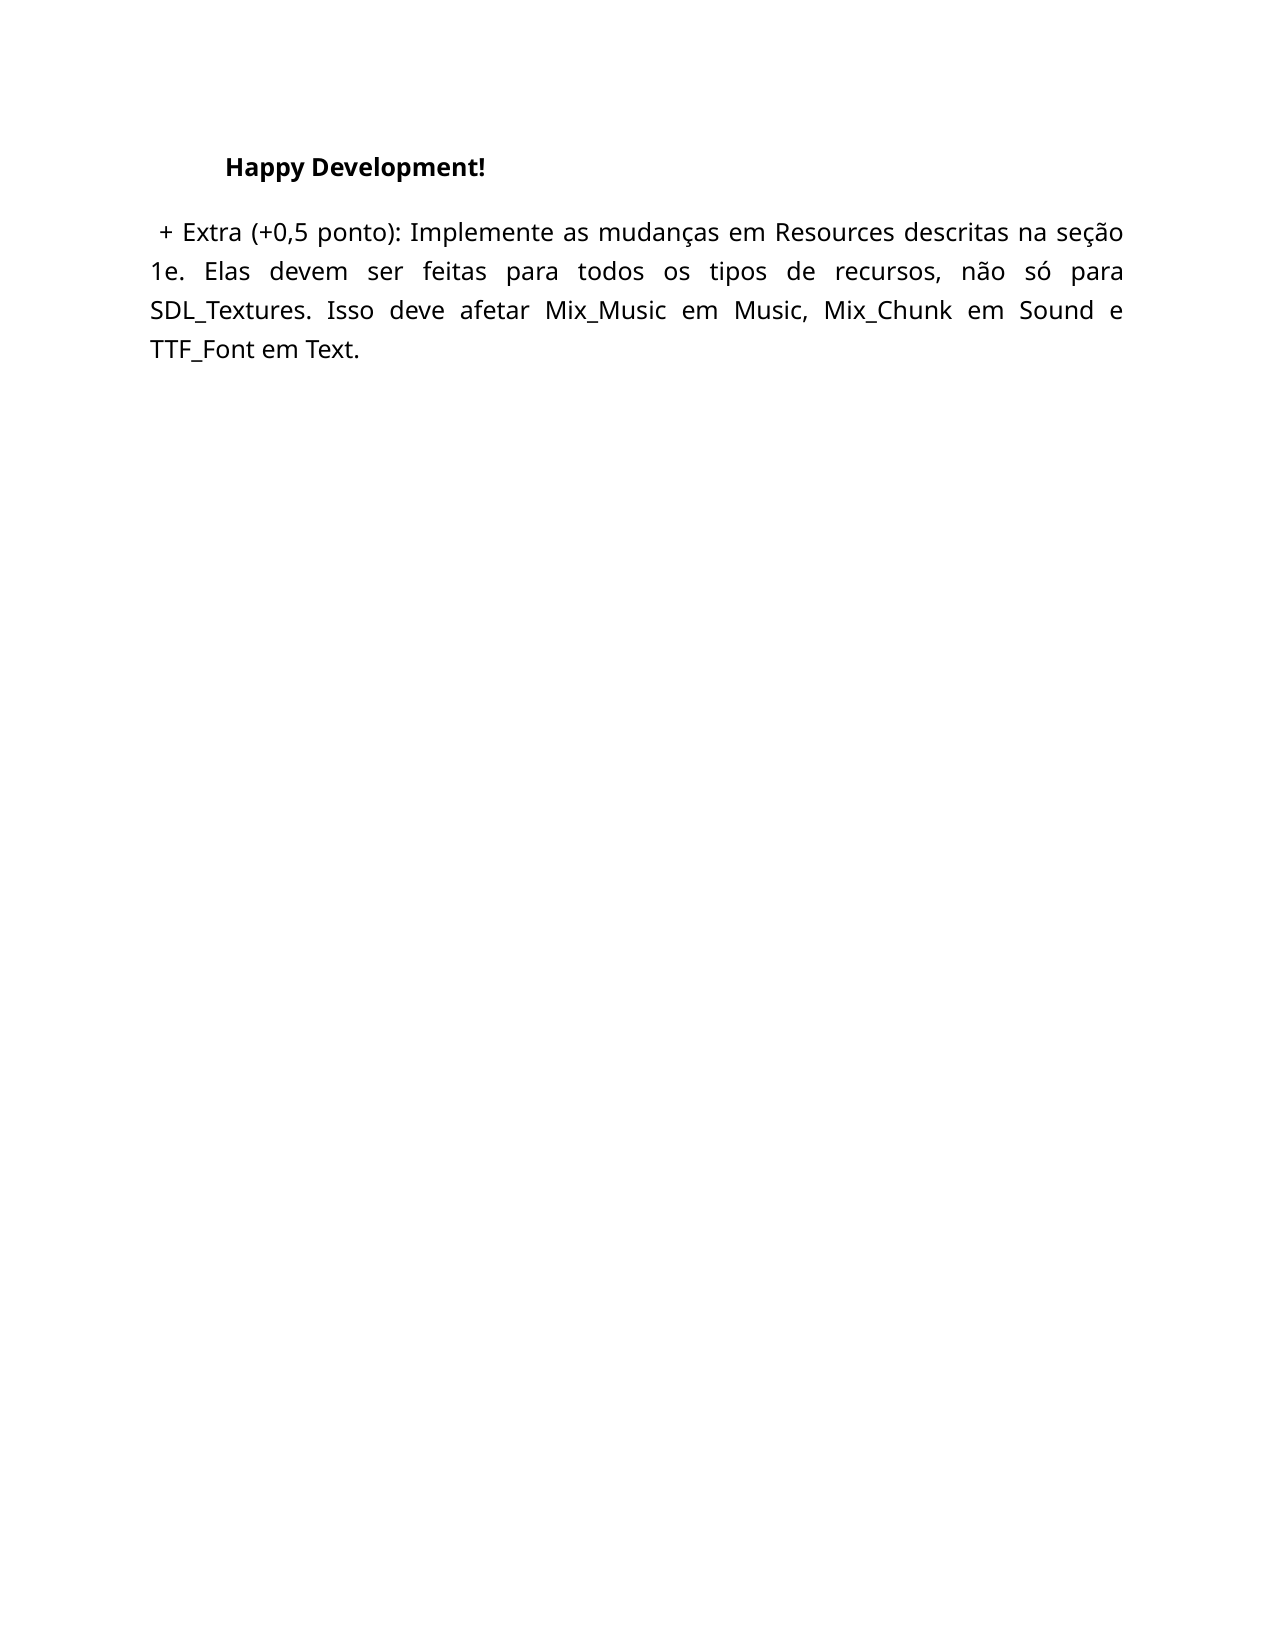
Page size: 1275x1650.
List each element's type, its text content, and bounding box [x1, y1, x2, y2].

text Happy Development! [150, 150, 1125, 184]
text + Extra (+0,5 ponto): Implemente as mudanças em Resources descritas na seção 1e. Elas devem ser feitas para todos os tipos de recursos, não só para SDL_Textures. Isso deve afetar Mix_Music em Music, Mix_Chunk em Sound e TTF_Font em Text. [150, 214, 1125, 366]
